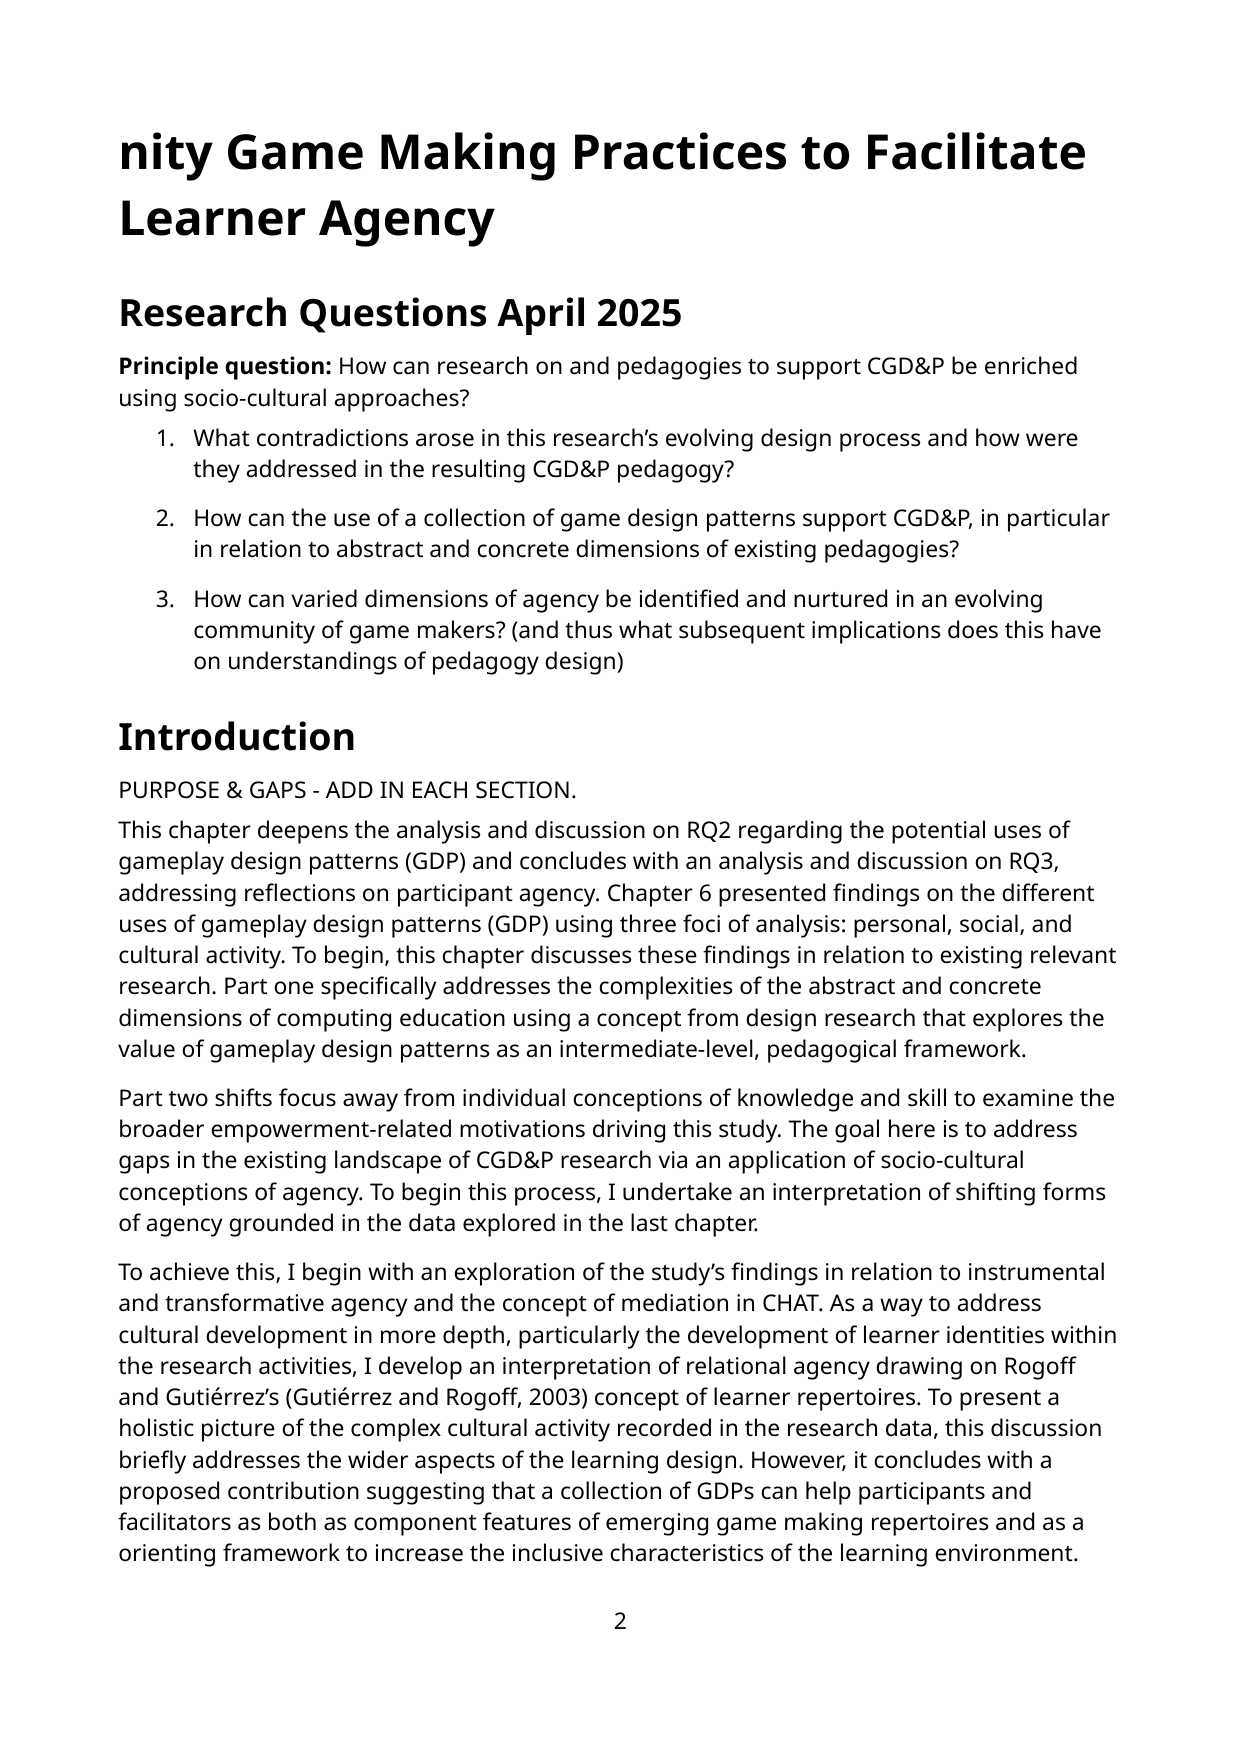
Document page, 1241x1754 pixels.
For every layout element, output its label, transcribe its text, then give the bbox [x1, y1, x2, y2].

text PURPOSE & GAPS - ADD IN EACH SECTION. [118, 774, 1122, 805]
text This chapter deepens the analysis and discussion on RQ2 regarding the potential uses of gameplay design patterns (GDP) and concludes with an analysis and discussion on RQ3, addressing reflections on participant agency. Chapter 6 presented findings on the different uses of gameplay design patterns (GDP) using three foci of analysis: personal, social, and cultural activity. To begin, this chapter discusses these findings in relation to existing relevant research. Part one specifically addresses the complexities of the abstract and concrete dimensions of computing education using a concept from design research that explores the value of gameplay design patterns as an intermediate-level, pedagogical framework. [118, 814, 1122, 1064]
text To achieve this, I begin with an exploration of the study’s findings in relation to instrumental and transformative agency and the concept of mediation in CHAT. As a way to address cultural development in more depth, particularly the development of learner identities within the research activities, I develop an interpretation of relational agency drawing on Rogoff and Gutiérrez’s (Gutiérrez and Rogoff, 2003) concept of learner repertoires. To present a holistic picture of the complex cultural activity recorded in the research data, this discussion briefly addresses the wider aspects of the learning design. However, it concludes with a proposed contribution suggesting that a collection of GDPs can help participants and facilitators as both as component features of emerging game making repertoires and as a orienting framework to increase the inclusive characteristics of the learning environment. [118, 1256, 1122, 1568]
text Part two shifts focus away from individual conceptions of knowledge and skill to examine the broader empowerment-related motivations driving this study. The goal here is to address gaps in the existing landscape of CGD&P research via an application of socio-cultural conceptions of agency. To begin this process, I undertake an interpretation of shifting forms of agency grounded in the data explored in the last chapter. [118, 1082, 1122, 1238]
subtitle nity Game Making Practices to Facilitate Learner Agency [118, 118, 1122, 249]
text Principle question: How can research on and pedagogies to support CGD&P be enriched using socio-cultural approaches? [118, 350, 1122, 413]
list How can varied dimensions of agency be identified and nurtured in an evolving community of game makers? (and thus what subsequent implications does this have on understandings of pedagogy design) [156, 582, 1122, 676]
subtitle Research Questions April 2025 [118, 287, 1122, 338]
subtitle Introduction [118, 710, 1122, 761]
list What contradictions arose in this research’s evolving design process and how were they addressed in the resulting CGD&P pedagogy? [156, 422, 1122, 484]
list How can the use of a collection of game design patterns support CGD&P, in particular in relation to abstract and concrete dimensions of existing pedagogies? [156, 502, 1122, 564]
